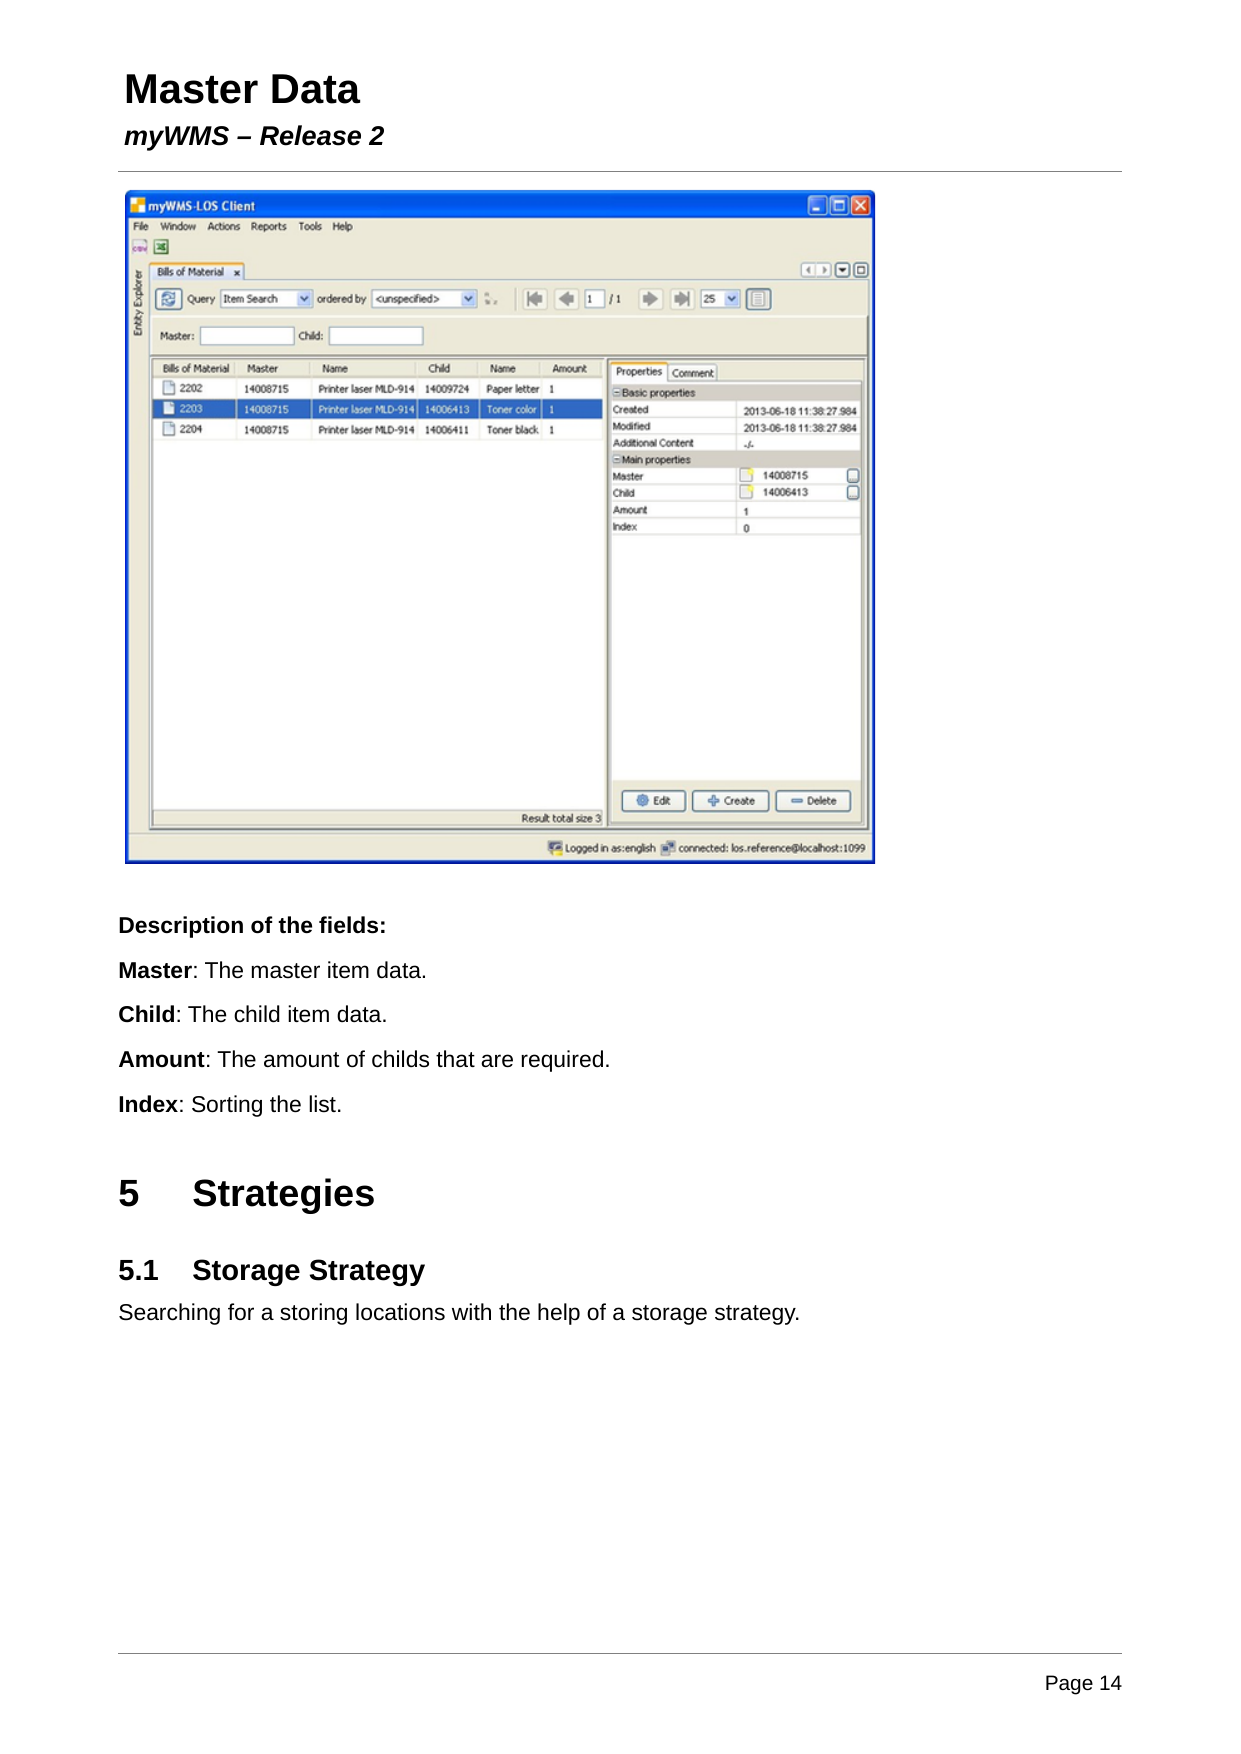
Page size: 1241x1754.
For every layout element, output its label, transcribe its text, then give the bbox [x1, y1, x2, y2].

text Description of the fields: [118, 912, 1122, 938]
text Master: The master item data. [118, 957, 1122, 983]
text Child: The child item data. [118, 1001, 1122, 1028]
subtitle Storage Strategy [118, 1253, 1122, 1287]
subtitle Strategies [118, 1171, 1122, 1215]
text Searching for a storing locations with the help of a storage strategy. [118, 1299, 1122, 1326]
text Index: Sorting the list. [118, 1091, 1122, 1117]
text Amount: The amount of childs that are required. [118, 1046, 1122, 1072]
picture [125, 189, 876, 864]
